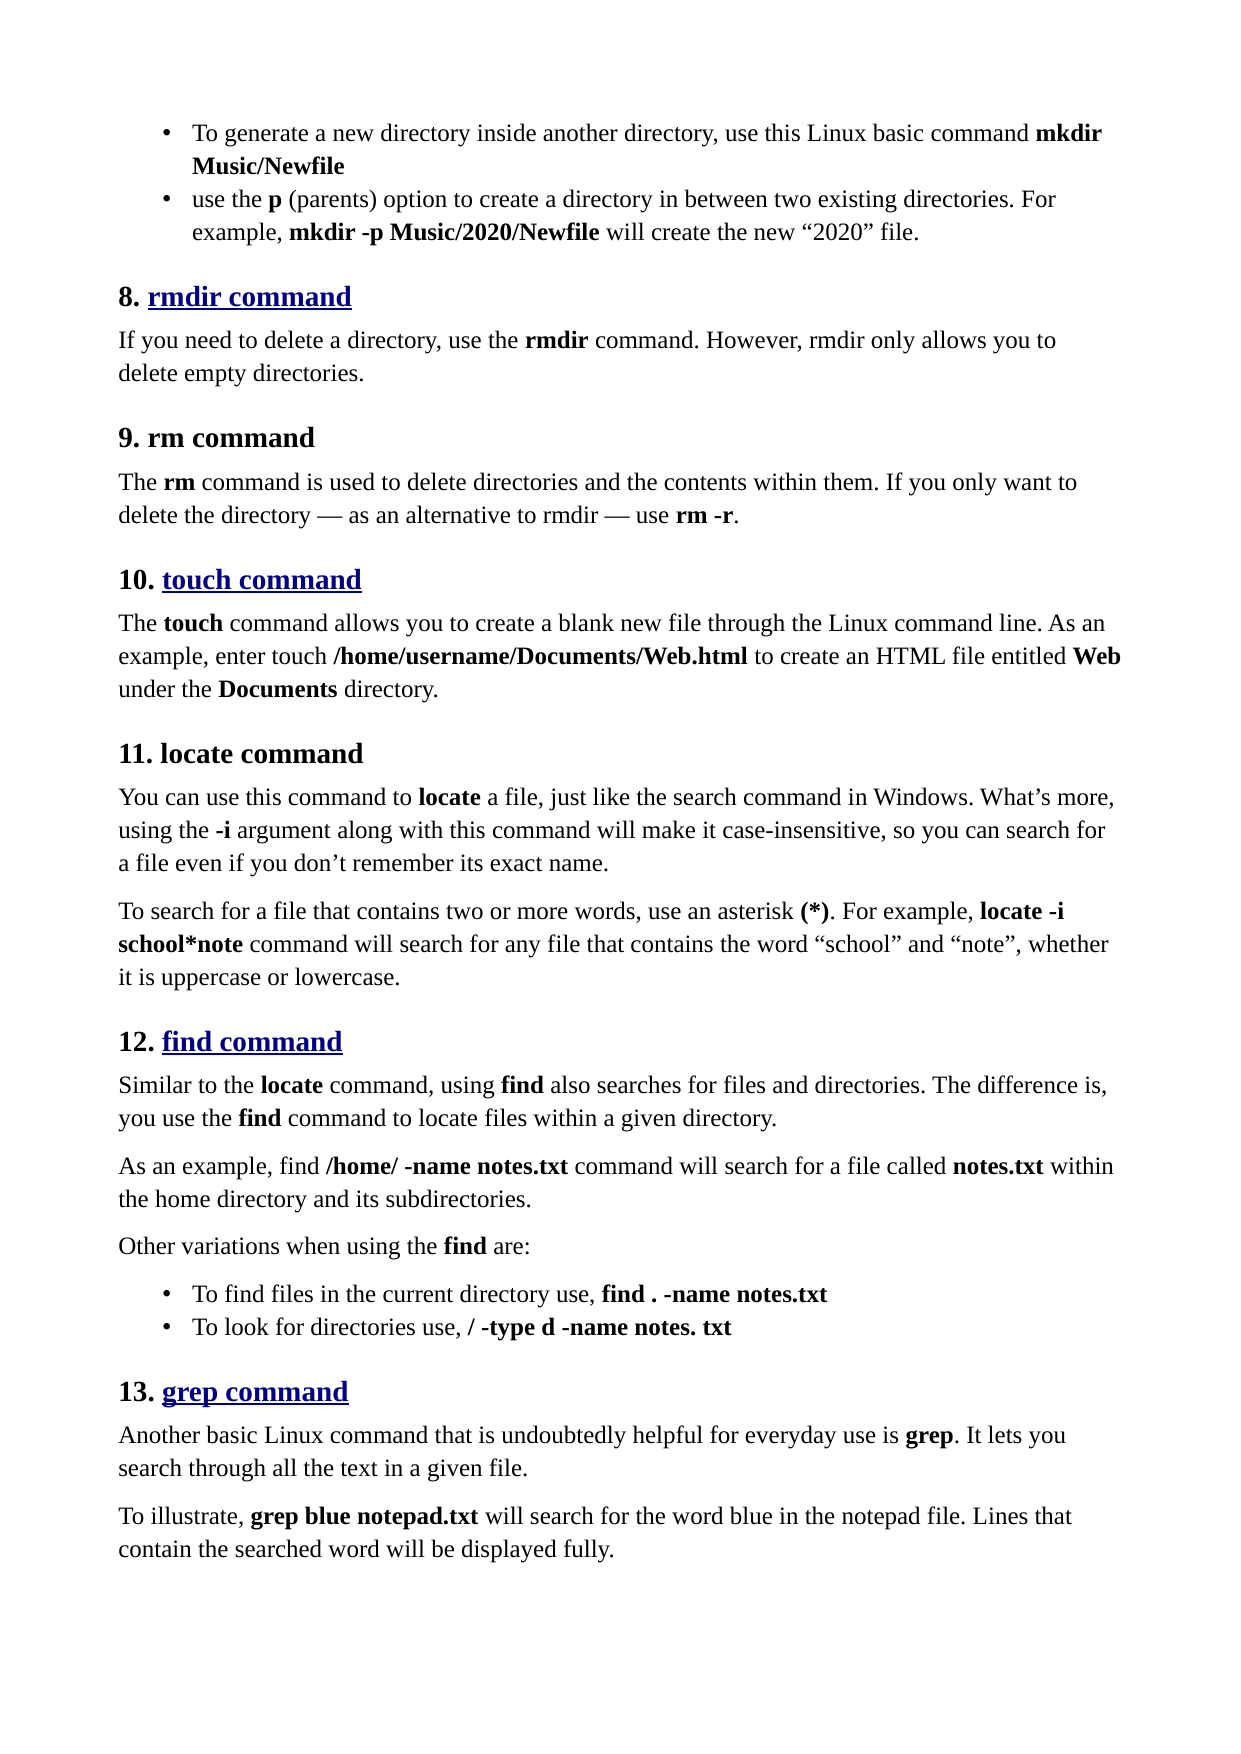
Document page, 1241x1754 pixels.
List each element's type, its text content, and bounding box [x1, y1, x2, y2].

text As an example, find /home/ -name notes.txt command will search for a file called notes.txt within the home directory and its subdirectories. [118, 1151, 1122, 1212]
subtitle 10. touch command [118, 562, 1122, 595]
text To illustrate, grep blue notepad.txt will search for the word blue in the notepad file. Lines that contain the searched word will be displayed fully. [118, 1501, 1122, 1563]
subtitle 11. locate command [118, 736, 1122, 770]
subtitle 13. grep command [118, 1374, 1122, 1408]
text You can use this command to locate a file, just like the search command in Windows. What’s more, using the -i argument along with this command will make it case-insensitive, so you can search for a file even if you don’t remember its exact name. [118, 782, 1122, 877]
list use the p (parents) option to create a directory in between two existing directories. For example, mkdir -p Music/2020/Newfile will create the new “2020” file. [162, 184, 1122, 246]
text To search for a file that contains two or more words, use an asterisk (*). For example, locate -i school*note command will search for any file that contains the word “school” and “note”, whether it is uppercase or lowercase. [118, 896, 1122, 991]
subtitle 12. find command [118, 1024, 1122, 1058]
list To find files in the current directory use, find . -name notes.txt [162, 1279, 1122, 1308]
list To look for directories use, / -type d -name notes. txt [162, 1312, 1122, 1341]
subtitle 9. rm command [118, 421, 1122, 454]
text The rm command is used to delete directories and the contents within them. If you only want to delete the directory — as an alternative to rmdir — use rm -r. [118, 467, 1122, 528]
text Other variations when using the find are: [118, 1231, 1122, 1260]
text Another basic Linux command that is undoubtedly helpful for everyday use is grep. It lets you search through all the text in a given file. [118, 1420, 1122, 1482]
list To generate a new directory inside another directory, use this Linux basic command mkdir Music/Newfile [162, 118, 1122, 180]
text Similar to the locate command, using find also searches for files and directories. The difference is, you use the find command to locate files within a given directory. [118, 1070, 1122, 1132]
text If you need to delete a directory, use the rmdir command. However, rmdir only allows you to delete empty directories. [118, 325, 1122, 387]
text The touch command allows you to create a blank new file through the Linux command line. As an example, enter touch /home/username/Documents/Web.html to create an HTML file entitled Web under the Documents directory. [118, 608, 1122, 703]
subtitle 8. rmdir command [118, 279, 1122, 313]
